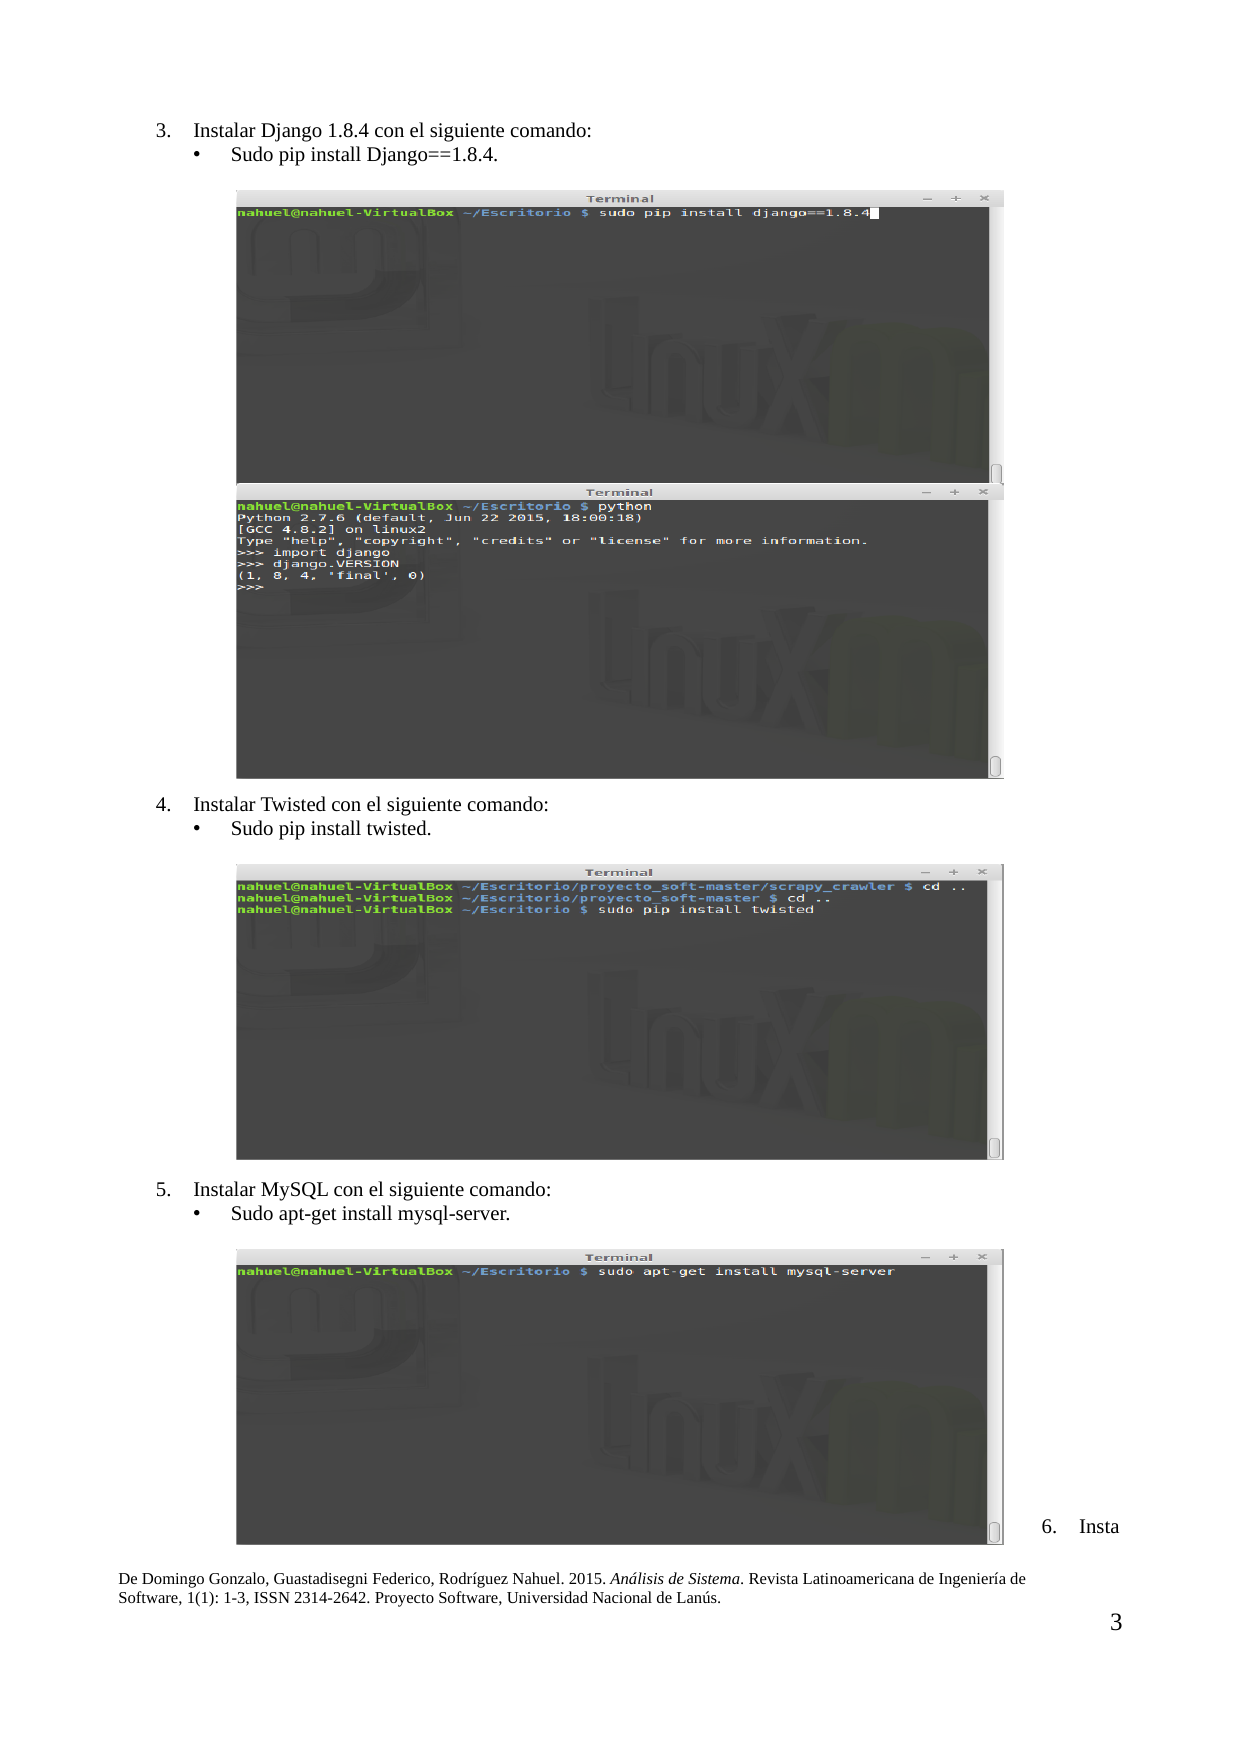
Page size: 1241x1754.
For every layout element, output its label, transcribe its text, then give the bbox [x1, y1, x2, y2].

list Sudo pip install Django==1.8.4. [193, 142, 1122, 166]
list Sudo apt-get install mysql-server. [193, 1201, 1122, 1225]
picture [236, 1249, 1004, 1545]
list Instalar Twisted con el siguiente comando: [156, 792, 1122, 816]
list Instalar Django 1.8.4 con el siguiente comando: [156, 118, 1122, 142]
list Instalar DjangoItem con el siguiente comando: [1004, 1514, 1122, 1538]
picture [236, 864, 1004, 1160]
list Instalar DjangoItem con el siguiente comando: [156, 1514, 236, 1538]
list Instalar MySQL con el siguiente comando: [156, 1177, 1122, 1201]
list Sudo pip install twisted. [193, 816, 1122, 840]
picture [236, 190, 1004, 779]
